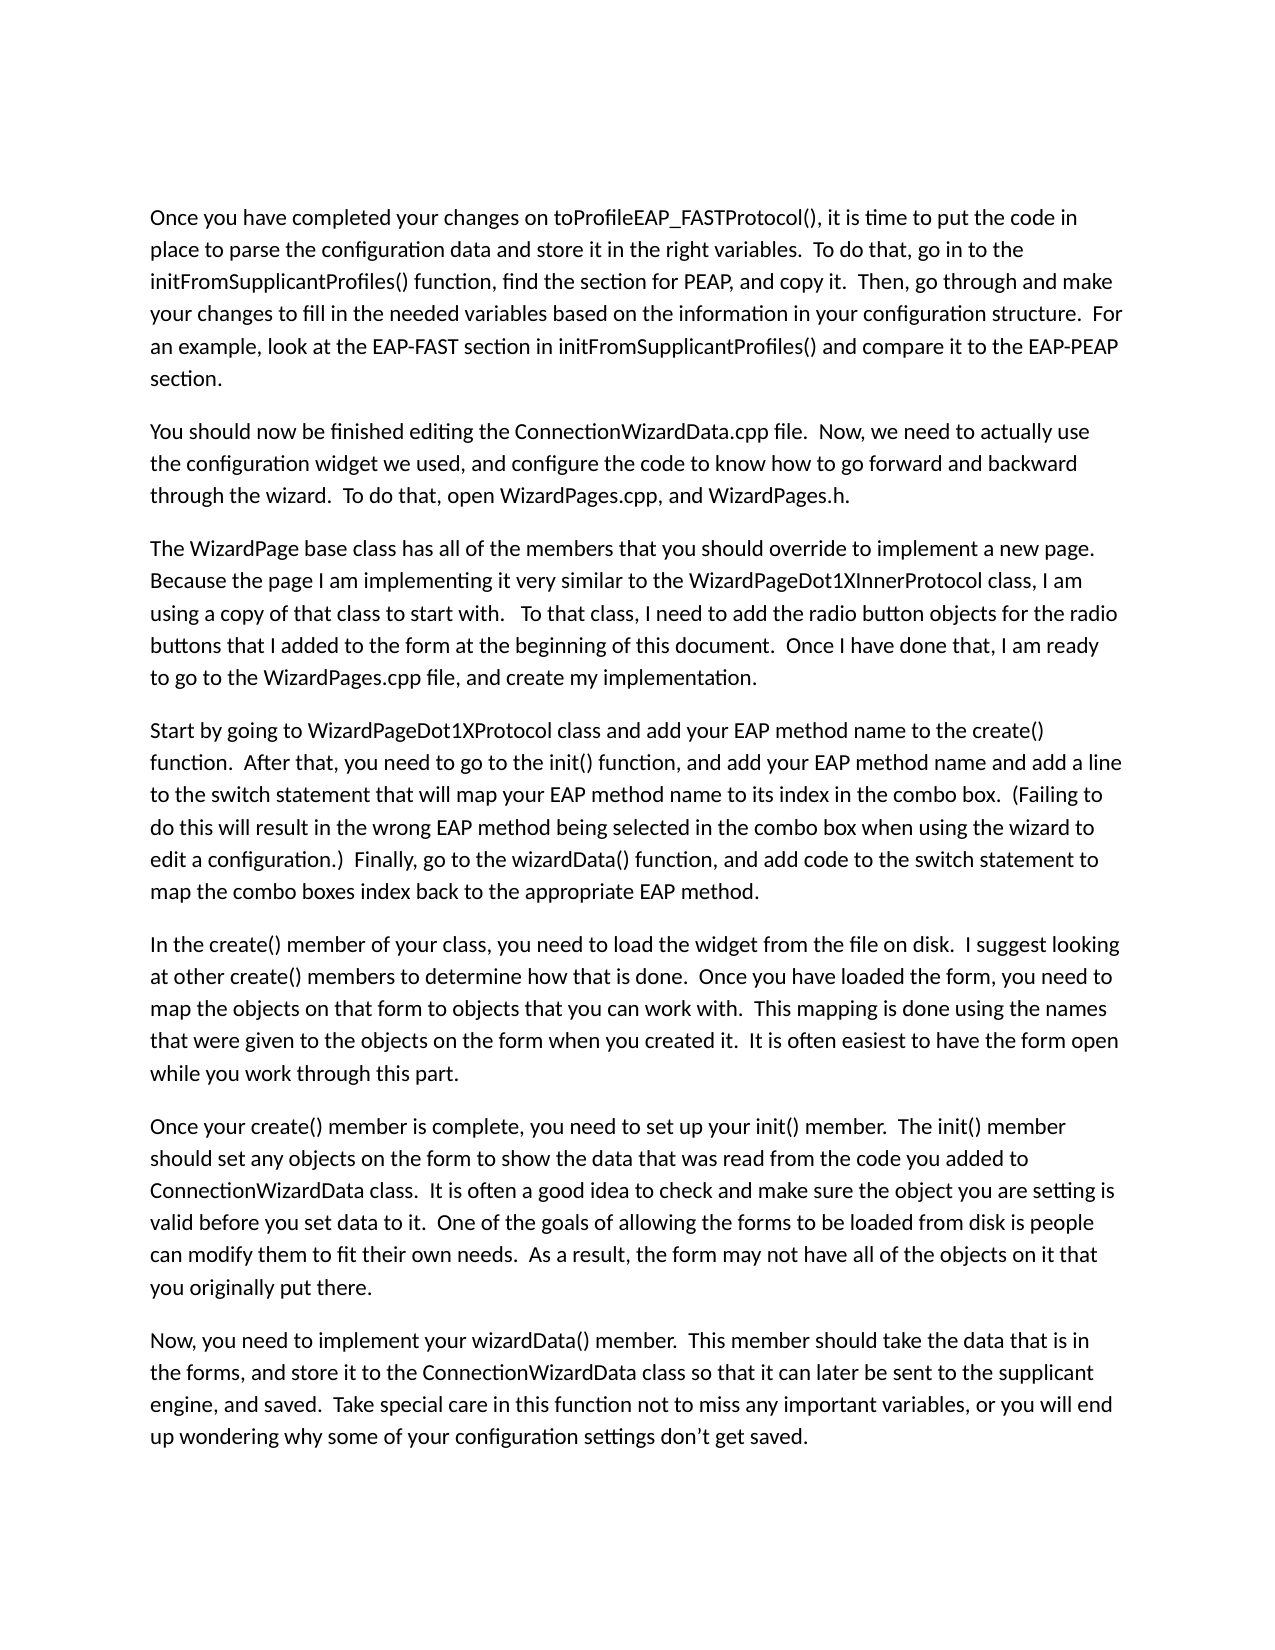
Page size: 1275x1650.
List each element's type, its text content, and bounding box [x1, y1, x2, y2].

text In the create() member of your class, you need to load the widget from the file on disk. I suggest looking at other create() members to determine how that is done. Once you have loaded the form, you need to map the objects on that form to objects that you can work with. This mapping is done using the names that were given to the objects on the form when you created it. It is often easiest to have the form open while you work through this part. [150, 930, 1125, 1087]
text Once your create() member is complete, you need to set up your init() member. The init() member should set any objects on the form to show the data that was read from the code you added to ConnectionWizardData class. It is often a good idea to check and make sure the object you are setting is valid before you set data to it. One of the goals of allowing the forms to be loaded from disk is people can modify them to fit their own needs. As a result, the form may not have all of the objects on it that you originally put there. [150, 1112, 1125, 1301]
text You should now be finished editing the ConnectionWizardData.cpp file. Now, we need to actually use the configuration widget we used, and configure the code to know how to go forward and backward through the wizard. To do that, open WizardPages.cpp, and WizardPages.h. [150, 417, 1125, 509]
text Once you have completed your changes on toProfileEAP_FASTProtocol(), it is time to put the code in place to parse the configuration data and store it in the right variables. To do that, go in to the initFromSupplicantProfiles() function, find the section for PEAP, and copy it. Then, go through and make your changes to fill in the needed variables based on the information in your configuration structure. For an example, look at the EAP-FAST section in initFromSupplicantProfiles() and compare it to the EAP-PEAP section. [150, 203, 1125, 392]
text The WizardPage base class has all of the members that you should override to implement a new page. Because the page I am implementing it very similar to the WizardPageDot1XInnerProtocol class, I am using a copy of that class to start with. To that class, I need to add the radio button objects for the radio buttons that I added to the form at the beginning of this document. Once I have done that, I am ready to go to the WizardPages.cpp file, and create my implementation. [150, 534, 1125, 691]
text Now, you need to implement your wizardData() member. This member should take the data that is in the forms, and store it to the ConnectionWizardData class so that it can later be sent to the supplicant engine, and saved. Take special care in this function not to miss any important variables, or you will end up wondering why some of your configuration settings don’t get saved. [150, 1326, 1125, 1450]
text Start by going to WizardPageDot1XProtocol class and add your EAP method name to the create() function. After that, you need to go to the init() function, and add your EAP method name and add a line to the switch statement that will map your EAP method name to its index in the combo box. (Failing to do this will result in the wrong EAP method being selected in the combo box when using the wizard to edit a configuration.) Finally, go to the wizardData() function, and add code to the switch statement to map the combo boxes index back to the appropriate EAP method. [150, 716, 1125, 905]
